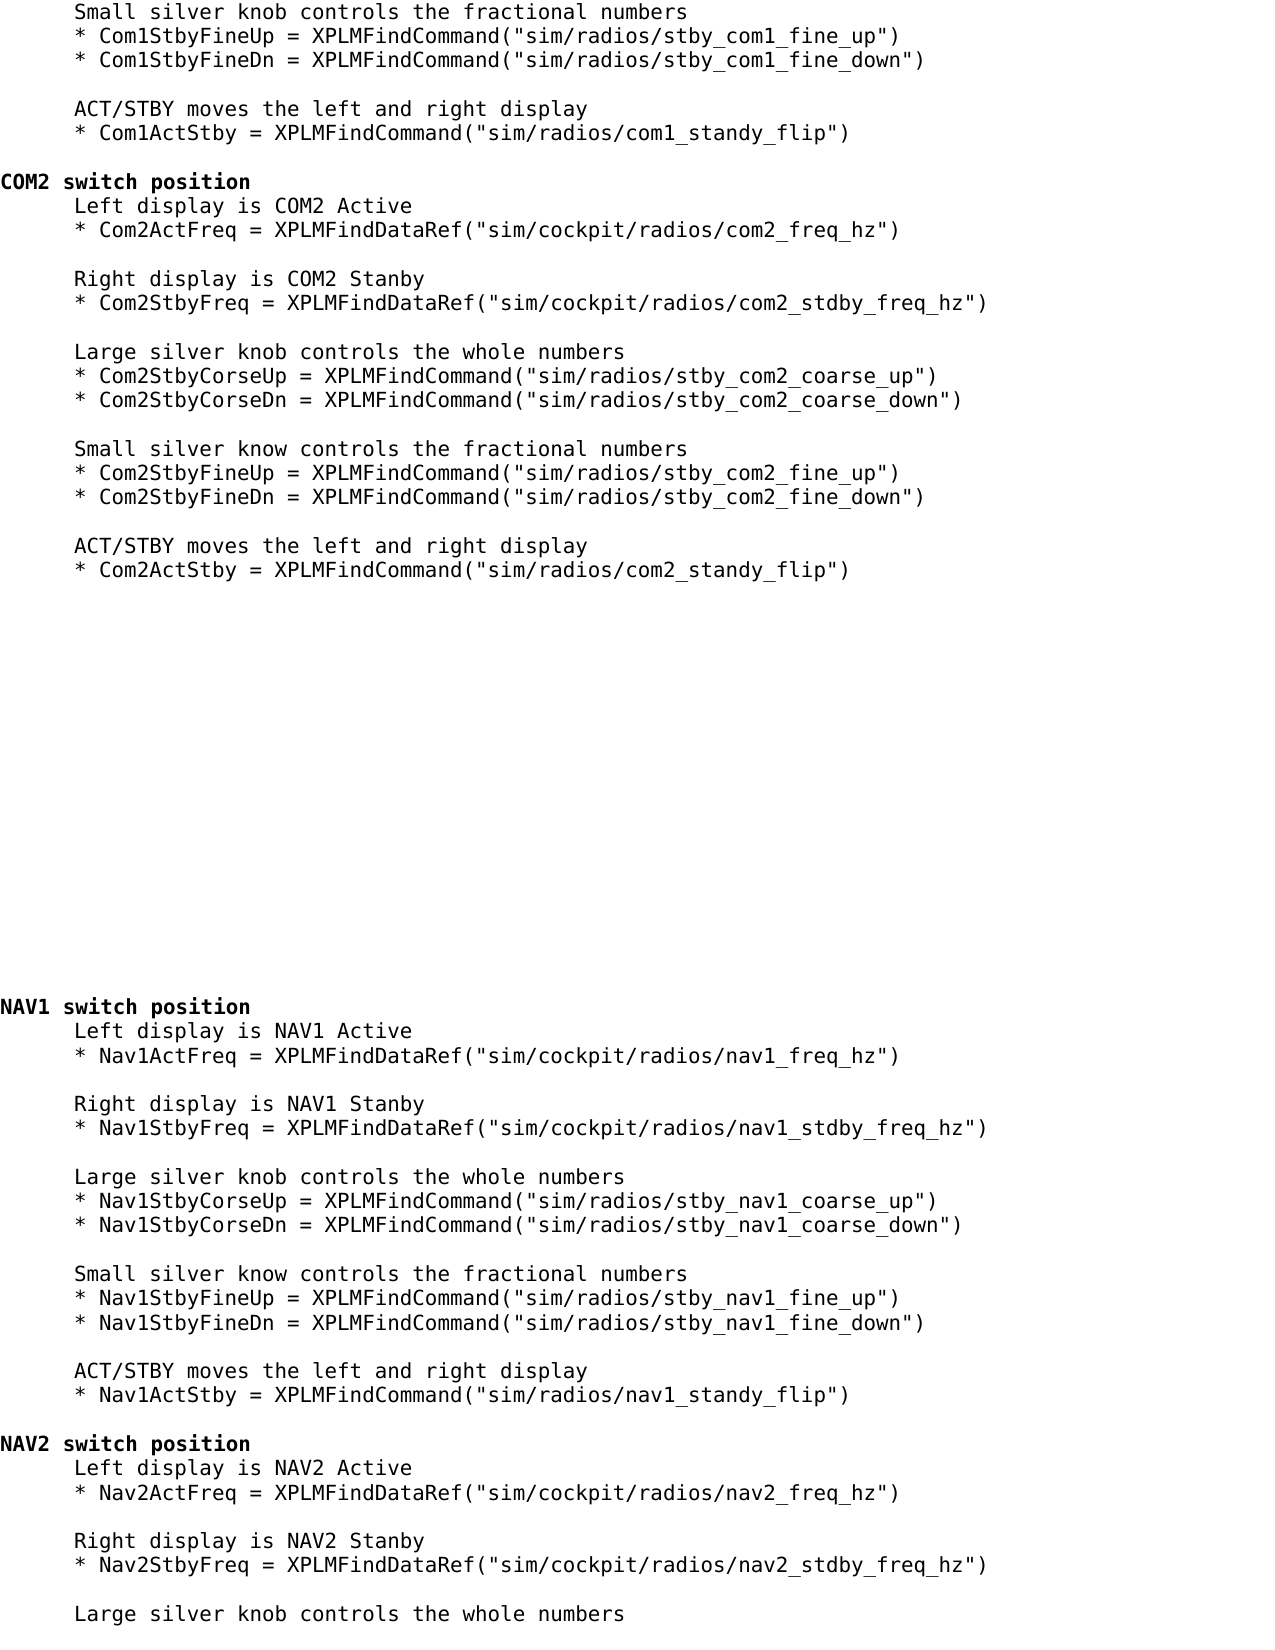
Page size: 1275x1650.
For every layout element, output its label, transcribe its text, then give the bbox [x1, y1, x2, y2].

text * Com2StbyCorseDn = XPLMFindCommand("sim/radios/stby_com2_coarse_down") [0, 388, 1275, 413]
text Small silver know controls the fractional numbers [0, 437, 1275, 461]
text * Nav1ActFreq = XPLMFindDataRef("sim/cockpit/radios/nav1_freq_hz") [0, 1044, 1275, 1068]
text ACT/STBY moves the left and right display [0, 534, 1275, 558]
text * Nav1ActStby = XPLMFindCommand("sim/radios/nav1_standy_flip") [0, 1383, 1275, 1408]
text * Nav1StbyFineUp = XPLMFindCommand("sim/radios/stby_nav1_fine_up") [0, 1286, 1275, 1311]
text Right display is NAV1 Stanby [0, 1092, 1275, 1116]
text * Com2StbyCorseUp = XPLMFindCommand("sim/radios/stby_com2_coarse_up") [0, 364, 1275, 388]
text COM2 switch position [0, 170, 1275, 194]
text NAV1 switch position [0, 995, 1275, 1019]
text * Com2StbyFineDn = XPLMFindCommand("sim/radios/stby_com2_fine_down") [0, 485, 1275, 510]
text * Nav2StbyFreq = XPLMFindDataRef("sim/cockpit/radios/nav2_stdby_freq_hz") [0, 1553, 1275, 1578]
text * Com1ActStby = XPLMFindCommand("sim/radios/com1_standy_flip") [0, 121, 1275, 146]
text * Com2StbyFineUp = XPLMFindCommand("sim/radios/stby_com2_fine_up") [0, 461, 1275, 485]
text * Com2ActStby = XPLMFindCommand("sim/radios/com2_standy_flip") [0, 558, 1275, 582]
text * Nav2ActFreq = XPLMFindDataRef("sim/cockpit/radios/nav2_freq_hz") [0, 1481, 1275, 1505]
text * Com2StbyFreq = XPLMFindDataRef("sim/cockpit/radios/com2_stdby_freq_hz") [0, 291, 1275, 316]
text ACT/STBY moves the left and right display [0, 97, 1275, 121]
text Large silver knob controls the whole numbers [0, 1602, 1275, 1626]
text Small silver knob controls the fractional numbers [0, 0, 1275, 24]
text NAV2 switch position [0, 1432, 1275, 1456]
text * Nav1StbyCorseDn = XPLMFindCommand("sim/radios/stby_nav1_coarse_down") [0, 1213, 1275, 1238]
text * Nav1StbyFreq = XPLMFindDataRef("sim/cockpit/radios/nav1_stdby_freq_hz") [0, 1116, 1275, 1141]
text * Com2ActFreq = XPLMFindDataRef("sim/cockpit/radios/com2_freq_hz") [0, 218, 1275, 243]
text Large silver knob controls the whole numbers [0, 340, 1275, 364]
text * Com1StbyFineUp = XPLMFindCommand("sim/radios/stby_com1_fine_up") [0, 24, 1275, 48]
text * Nav1StbyCorseUp = XPLMFindCommand("sim/radios/stby_nav1_coarse_up") [0, 1189, 1275, 1213]
text * Com1StbyFineDn = XPLMFindCommand("sim/radios/stby_com1_fine_down") [0, 48, 1275, 73]
text Right display is COM2 Stanby [0, 267, 1275, 291]
text Large silver knob controls the whole numbers [0, 1165, 1275, 1189]
text Right display is NAV2 Stanby [0, 1529, 1275, 1553]
text ACT/STBY moves the left and right display [0, 1359, 1275, 1383]
text Left display is COM2 Active [0, 194, 1275, 218]
text Left display is NAV1 Active [0, 1019, 1275, 1044]
text Small silver know controls the fractional numbers [0, 1262, 1275, 1286]
text Left display is NAV2 Active [0, 1456, 1275, 1481]
text * Nav1StbyFineDn = XPLMFindCommand("sim/radios/stby_nav1_fine_down") [0, 1311, 1275, 1335]
